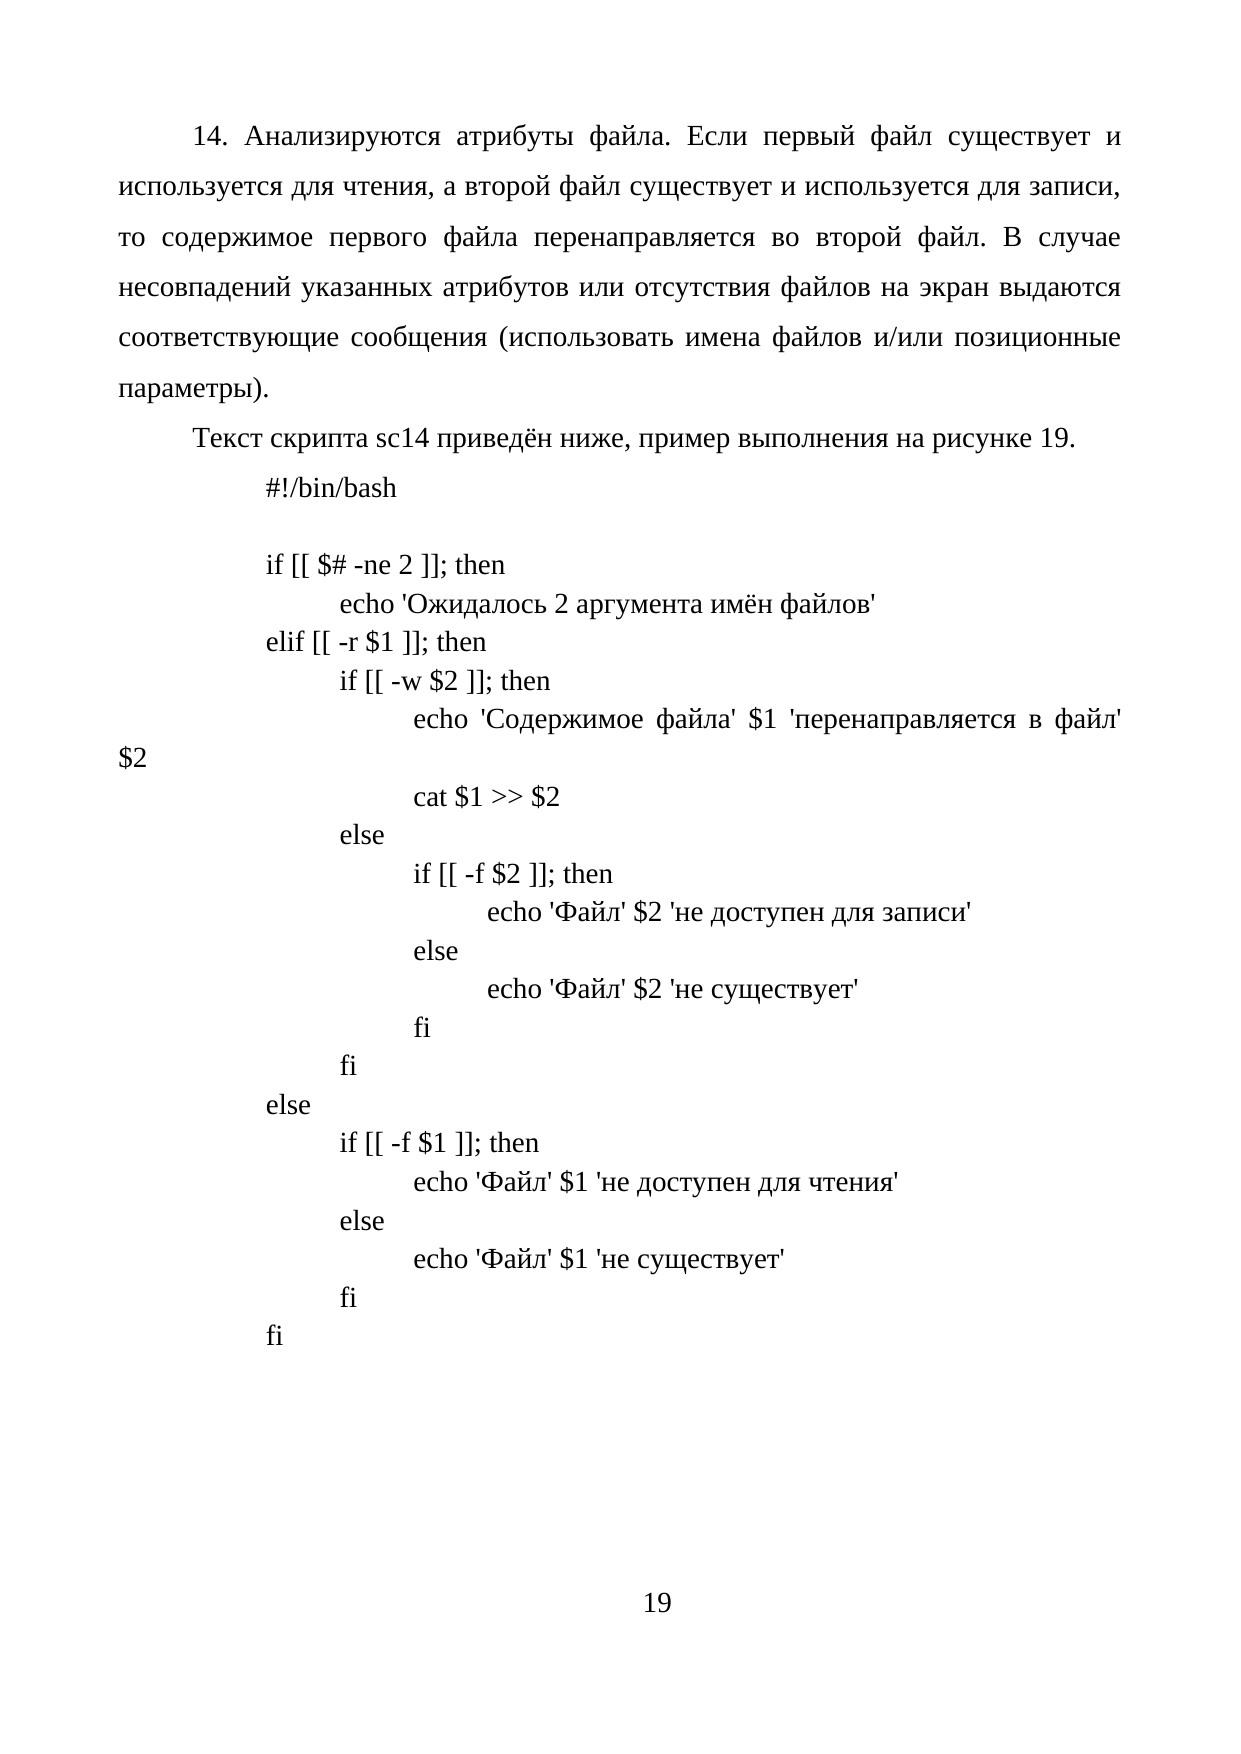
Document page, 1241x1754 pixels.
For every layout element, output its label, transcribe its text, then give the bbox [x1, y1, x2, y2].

text else [118, 817, 1122, 851]
text echo 'Ожидалось 2 аргумента имён файлов' [118, 586, 1122, 619]
text elif [[ -r $1 ]]; then [118, 624, 1122, 658]
text fi [118, 1048, 1122, 1082]
text #!/bin/bash [118, 470, 1122, 504]
text if [[ -f $1 ]]; then [118, 1126, 1122, 1159]
text if [[ -f $2 ]]; then [118, 856, 1122, 889]
text cat $1 >> $2 [118, 779, 1122, 812]
text if [[ -w $2 ]]; then [118, 663, 1122, 697]
text echo 'Файл' $1 'не существует' [118, 1241, 1122, 1275]
text if [[ $# -ne 2 ]]; then [118, 547, 1122, 581]
text echo 'Содержимое файла' $1 'перенаправляется в файл' $2 [118, 702, 1122, 774]
text else [118, 1203, 1122, 1236]
text 14. Анализируются атрибуты файла. Если первый файл существует и используется для чтения, а второй файл существует и используется для записи, то содержимое первого файла перенаправляется во второй файл. В случае несовпадений указанных атрибутов или отсутствия файлов на экран выдаются соответствующие сообщения (использовать имена файлов и/или позиционные параметры). [118, 118, 1122, 403]
text echo 'Файл' $1 'не доступен для чтения' [118, 1164, 1122, 1198]
text fi [118, 1010, 1122, 1043]
text echo 'Файл' $2 'не существует' [118, 971, 1122, 1005]
text echo 'Файл' $2 'не доступен для записи' [118, 894, 1122, 928]
text else [118, 933, 1122, 966]
text fi [118, 1280, 1122, 1313]
text Текст скрипта sc14 приведён ниже, пример выполнения на рисунке 19. [118, 420, 1122, 453]
text else [118, 1087, 1122, 1121]
text fi [118, 1318, 1122, 1352]
